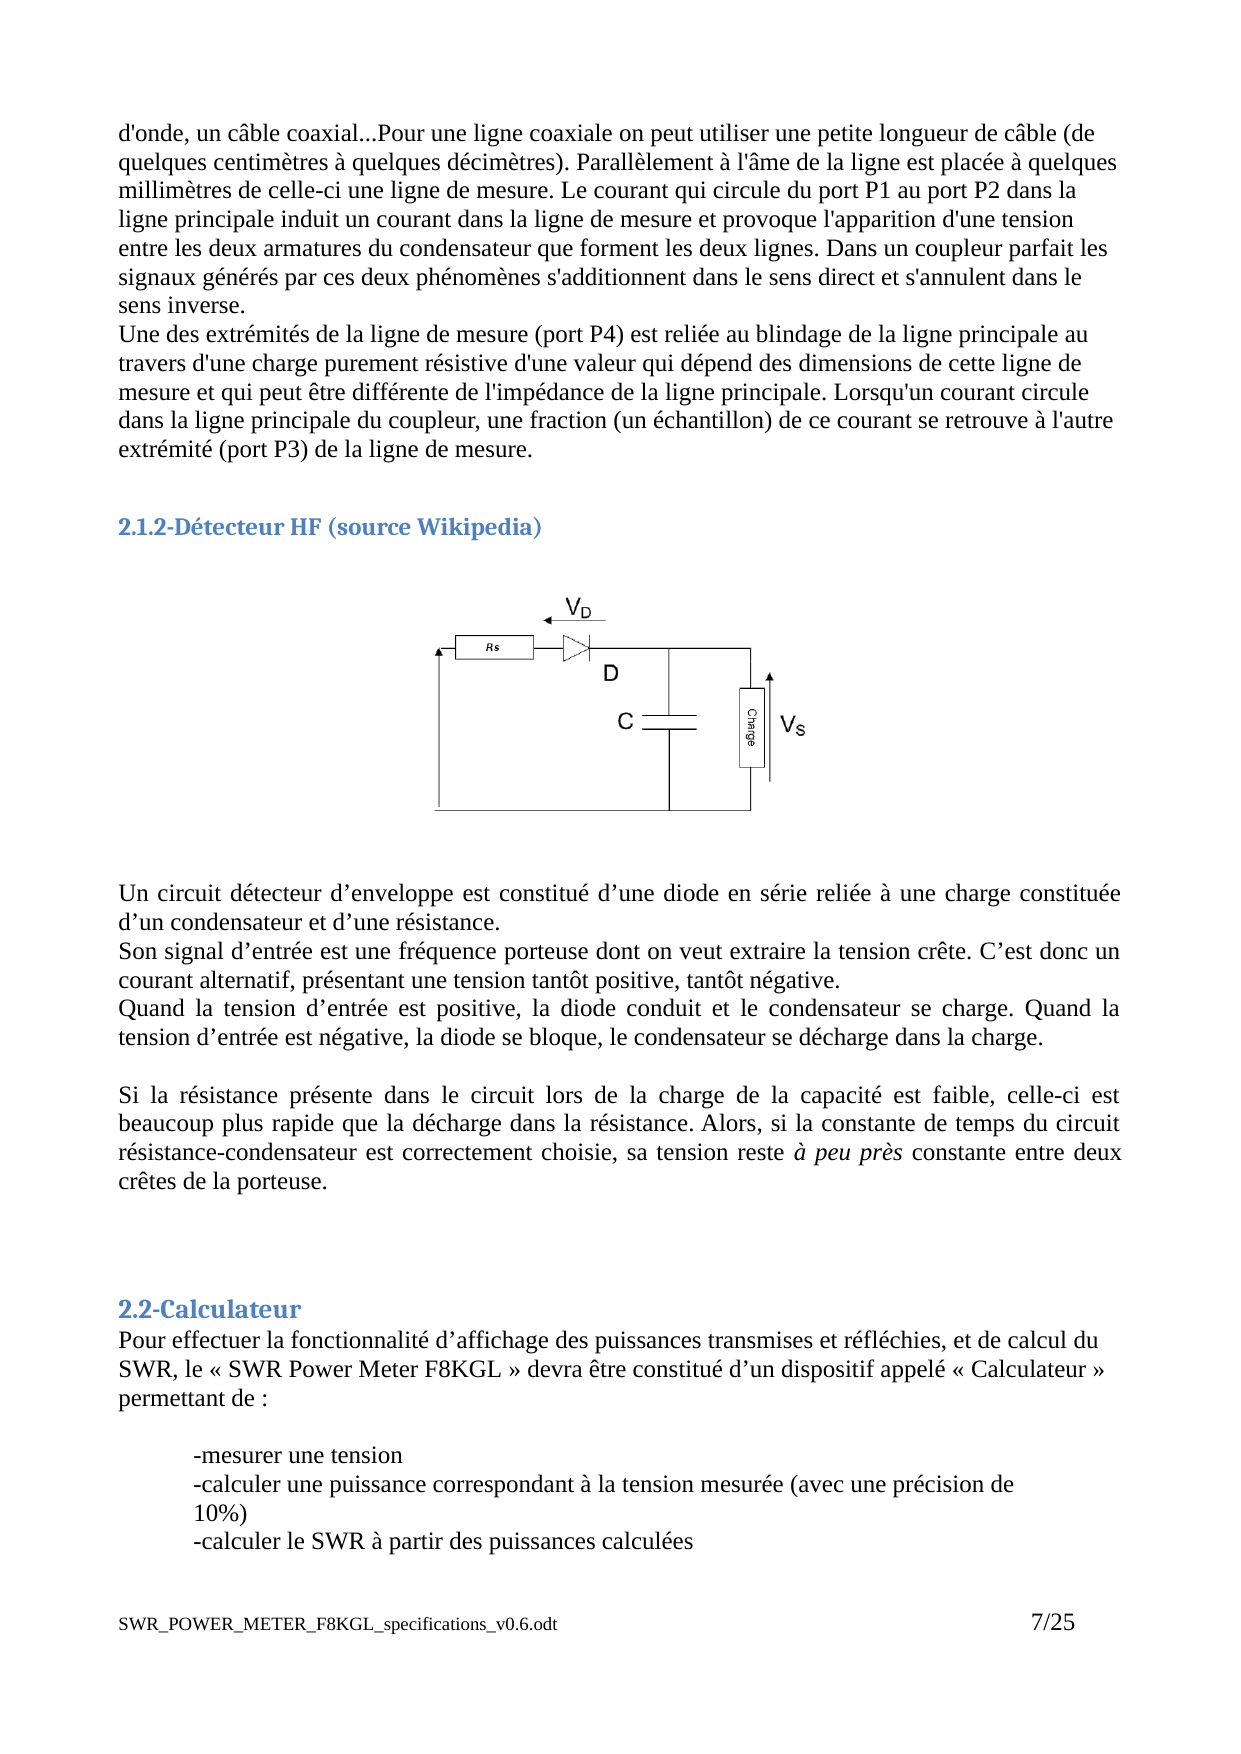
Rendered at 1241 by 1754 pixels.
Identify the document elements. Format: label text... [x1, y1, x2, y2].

subtitle 2.2-Calculateur [118, 1294, 1122, 1325]
text -calculer le SWR à partir des puissances calculées [118, 1526, 1122, 1555]
text Si la résistance présente dans le circuit lors de la charge de la capacité est faible, celle-ci est beaucoup plus rapide que la décharge dans la résistance. Alors, si la constante de temps du circuit résistance-condensateur est correctement choisie, sa tension reste à peu près constante entre deux crêtes de la porteuse. [118, 1080, 1122, 1195]
picture [434, 591, 806, 811]
text -calculer une puissance correspondant à la tension mesurée (avec une précision de 10%) [118, 1469, 1122, 1526]
text Son signal d’entrée est une fréquence porteuse dont on veut extraire la tension crête. C’est donc un courant alternatif, présentant une tension tantôt positive, tantôt négative. [118, 936, 1122, 993]
text -mesurer une tension [118, 1440, 1122, 1469]
text Quand la tension d’entrée est positive, la diode conduit et le condensateur se charge. Quand la tension d’entrée est négative, la diode se bloque, le condensateur se décharge dans la charge. [118, 993, 1122, 1051]
text d'onde, un câble coaxial...Pour une ligne coaxiale on peut utiliser une petite longueur de câble (de quelques centimètres à quelques décimètres). Parallèlement à l'âme de la ligne est placée à quelques millimètres de celle-ci une ligne de mesure. Le courant qui circule du port P1 au port P2 dans la ligne principale induit un courant dans la ligne de mesure et provoque l'apparition d'une tension entre les deux armatures du condensateur que forment les deux lignes. Dans un coupleur parfait les signaux générés par ces deux phénomènes s'additionnent dans le sens direct et s'annulent dans le sens inverse. Une des extrémités de la ligne de mesure (port P4) est reliée au blindage de la ligne principale au travers d'une charge purement résistive d'une valeur qui dépend des dimensions de cette ligne de mesure et qui peut être différente de l'impédance de la ligne principale. Lorsqu'un courant circule dans la ligne principale du coupleur, une fraction (un échantillon) de ce courant se retrouve à l'autre extrémité (port P3) de la ligne de mesure. [118, 118, 1122, 463]
subtitle 2.1.2-Détecteur HF (source Wikipedia) [118, 513, 1122, 541]
text Pour effectuer la fonctionnalité d’affichage des puissances transmises et réfléchies, et de calcul du SWR, le « SWR Power Meter F8KGL » devra être constitué d’un dispositif appelé « Calculateur » permettant de : [118, 1325, 1122, 1411]
text Un circuit détecteur d’enveloppe est constitué d’une diode en série reliée à une charge constituée d’un condensateur et d’une résistance. [118, 878, 1122, 936]
